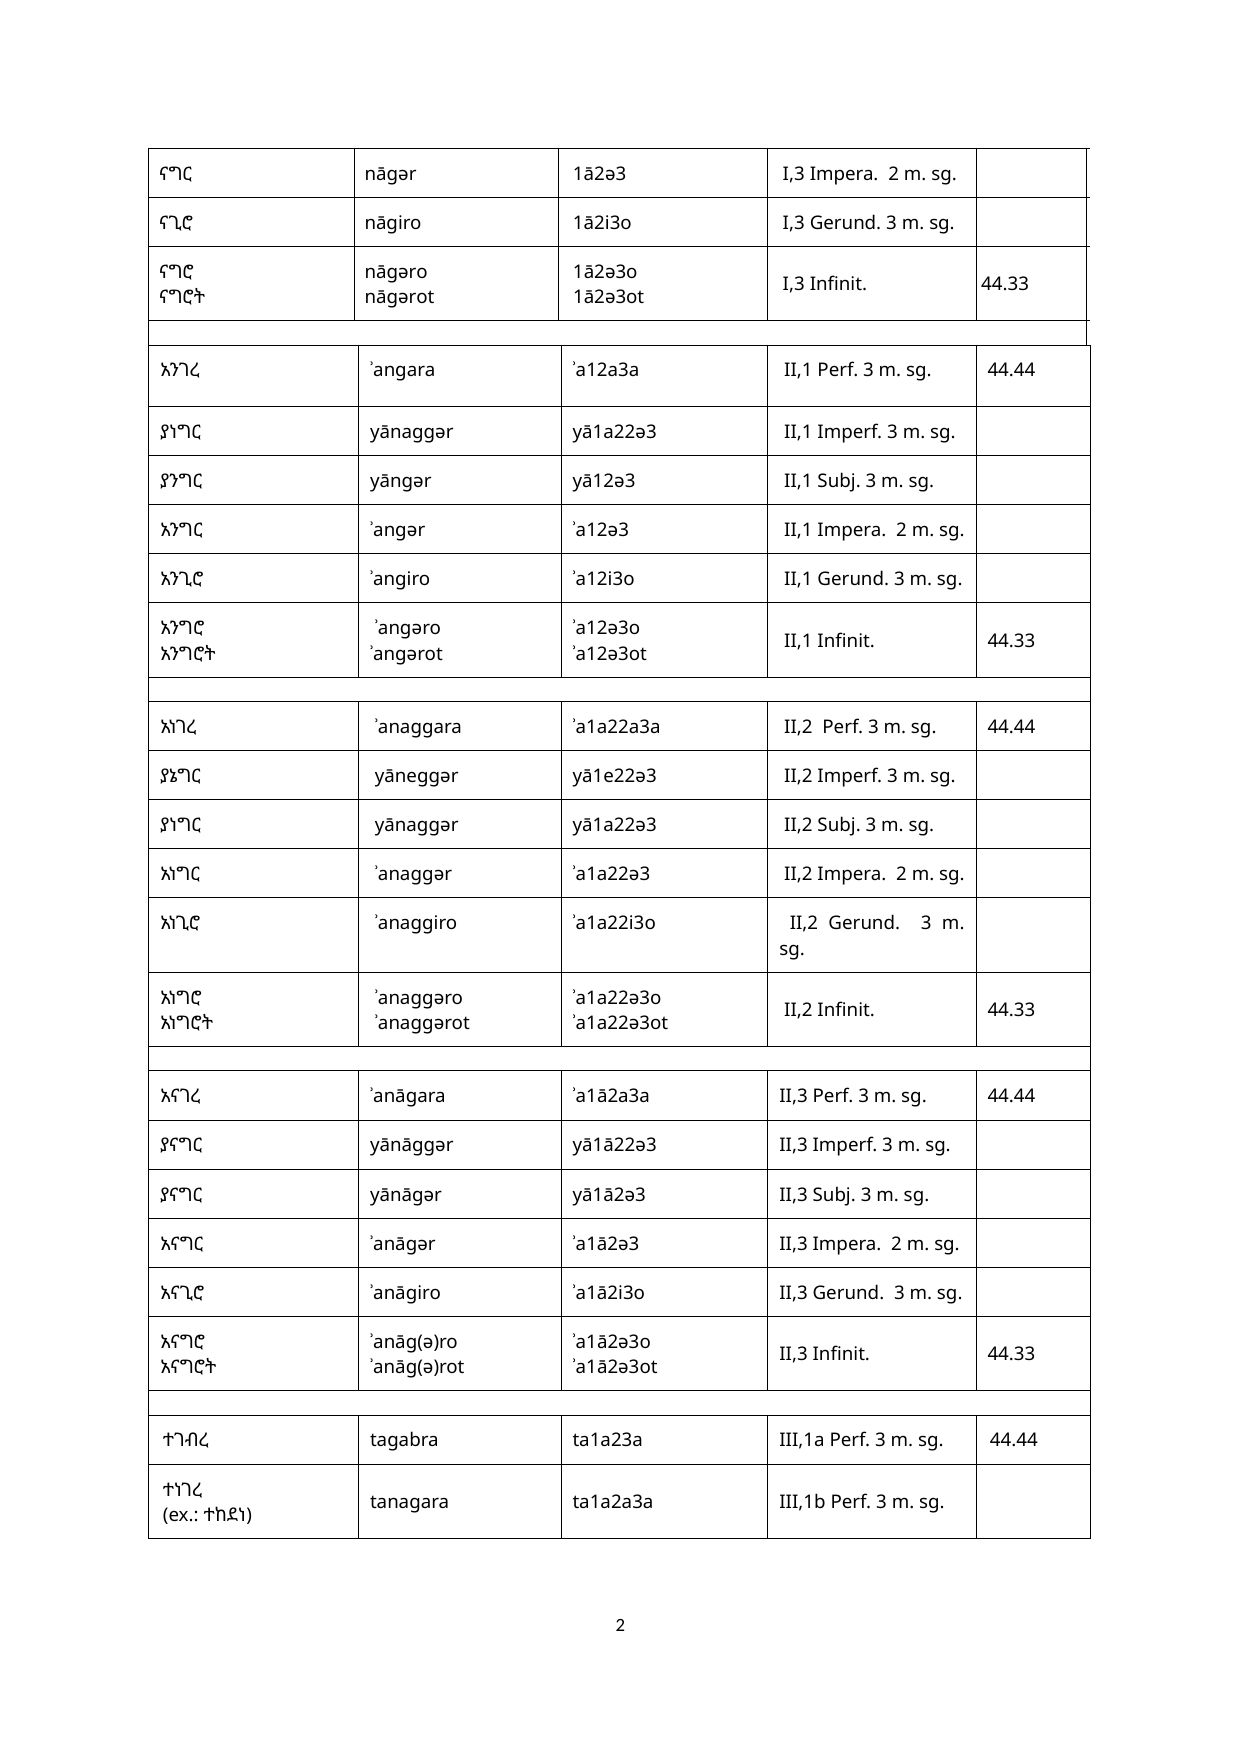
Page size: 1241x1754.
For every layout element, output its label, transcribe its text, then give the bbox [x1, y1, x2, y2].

table_cell ተነገረ (ex.: ተከደነ) [149, 1465, 358, 1538]
table_cell ʾa12ǝ3 [562, 505, 767, 553]
table_cell ta1a2a3a [562, 1465, 767, 1538]
table_cell ʾanaggiro [359, 898, 561, 972]
table_cell II,1 Impera. 2 m. sg. [768, 505, 976, 553]
table_cell አናግሮ አናግሮት [149, 1317, 358, 1390]
table_cell [977, 554, 1090, 602]
table_cell አናጊሮ [149, 1268, 358, 1316]
table_cell yā1ā22ǝ3 [562, 1121, 767, 1168]
table_cell 44.44 [977, 1071, 1090, 1119]
table_cell [977, 800, 1090, 848]
table_cell ʾa12a3a [562, 346, 767, 406]
table_cell [977, 1121, 1090, 1168]
table_cell II,3 Imperf. 3 m. sg. [768, 1121, 976, 1168]
table_cell አንገረ [149, 346, 358, 406]
table_cell ያኔግር [149, 751, 358, 799]
table_cell yānāgǝr [359, 1170, 561, 1218]
table_cell I,3 Impera. 2 m. sg. [768, 149, 976, 197]
table_cell ያናግር [149, 1121, 358, 1168]
table_cell [977, 898, 1090, 972]
table_cell II,2 Subj. 3 m. sg. [768, 800, 976, 848]
table_cell II,3 Infinit. [768, 1317, 976, 1390]
table_cell ያነግር [149, 800, 358, 848]
table_cell [149, 321, 1086, 344]
table_cell [977, 456, 1090, 504]
table_cell [149, 1047, 1090, 1070]
table_cell II,1 Infinit. [768, 603, 976, 677]
table_cell ያንግር [149, 456, 358, 504]
table_cell II,1 Gerund. 3 m. sg. [768, 554, 976, 602]
table_cell II,2 Imperf. 3 m. sg. [768, 751, 976, 799]
table_cell II,3 Gerund. 3 m. sg. [768, 1268, 976, 1316]
table_cell nāgǝro nāgǝrot [355, 247, 558, 320]
table_cell III,1b Perf. 3 m. sg. [768, 1465, 976, 1538]
table_cell አንጊሮ [149, 554, 358, 602]
table_cell I,3 Infinit. [768, 247, 976, 320]
table_cell [977, 1465, 1090, 1538]
table_cell ʾa1a22a3a [562, 702, 767, 750]
table_cell 44.44 [977, 346, 1090, 406]
table_cell yā1ā2ǝ3 [562, 1170, 767, 1218]
table_cell ʾanāgara [359, 1071, 561, 1119]
table_cell II,2 Impera. 2 m. sg. [768, 849, 976, 897]
table_cell ta1a23a [562, 1416, 767, 1463]
table_cell አነግሮ አነግሮት [149, 973, 358, 1046]
table_cell ʾangǝr [359, 505, 561, 553]
table_cell 44.33 [977, 603, 1090, 677]
table_cell II,2 Perf. 3 m. sg. [768, 702, 976, 750]
table_cell yā1a22ǝ3 [562, 800, 767, 848]
table_cell [977, 149, 1086, 197]
table_cell [977, 751, 1090, 799]
table_cell II,1 Subj. 3 m. sg. [768, 456, 976, 504]
table_cell ያናግር [149, 1170, 358, 1218]
table_cell ʾa1ā2ǝ3 [562, 1219, 767, 1267]
table_cell 44.33 [977, 247, 1086, 320]
table_cell tagabra [359, 1416, 561, 1463]
table_cell [977, 407, 1090, 455]
table_cell yānaggǝr [359, 407, 561, 455]
table_cell 1ā2i3o [559, 198, 767, 246]
table_cell 44.44 [977, 702, 1090, 750]
table_cell 1ā2ǝ3 [559, 149, 767, 197]
table_cell ʾangara [359, 346, 561, 406]
table_cell yānāggǝr [359, 1121, 561, 1168]
table_cell አናገረ [149, 1071, 358, 1119]
table_cell tanagara [359, 1465, 561, 1538]
table_cell II,3 Impera. 2 m. sg. [768, 1219, 976, 1267]
table_cell [977, 849, 1090, 897]
table_cell አነግር [149, 849, 358, 897]
table_cell [149, 678, 1090, 701]
table_cell yā1e22ǝ3 [562, 751, 767, 799]
table_cell nāgiro [355, 198, 558, 246]
table_cell [149, 1391, 1090, 1414]
table_cell ʾa12i3o [562, 554, 767, 602]
table_cell ʾangǝro ʾangǝrot [359, 603, 561, 677]
table_cell 44.33 [977, 1317, 1090, 1390]
table_cell ʾanāg(ǝ)ro ʾanāg(ǝ)rot [359, 1317, 561, 1390]
table_cell ʾa1ā2ǝ3o ʾa1ā2ǝ3ot [562, 1317, 767, 1390]
table_cell ʾa1ā2i3o [562, 1268, 767, 1316]
table_cell yānaggǝr [359, 800, 561, 848]
table_cell አነጊሮ [149, 898, 358, 972]
table_cell yāngǝr [359, 456, 561, 504]
table_cell III,1a Perf. 3 m. sg. [768, 1416, 976, 1463]
table_cell አናግር [149, 1219, 358, 1267]
table_cell ʾa1a22i3o [562, 898, 767, 972]
table_cell አንግሮ አንግሮት [149, 603, 358, 677]
table_cell ʾanāgǝr [359, 1219, 561, 1267]
table_cell አነገረ [149, 702, 358, 750]
table_cell ʾanaggara [359, 702, 561, 750]
table_cell ʾa1a22ǝ3 [562, 849, 767, 897]
table_cell [977, 1219, 1090, 1267]
table_cell II,1 Perf. 3 m. sg. [768, 346, 976, 406]
table_cell 1ā2ǝ3o 1ā2ǝ3ot [559, 247, 767, 320]
table_cell II,3 Subj. 3 m. sg. [768, 1170, 976, 1218]
table_cell 44.33 [977, 973, 1090, 1046]
table_cell yā12ǝ3 [562, 456, 767, 504]
table_cell II,2 Infinit. [768, 973, 976, 1046]
table_cell አንግር [149, 505, 358, 553]
table_cell yā1a22ǝ3 [562, 407, 767, 455]
table_cell II,2 Gerund. 3 m. sg. [768, 898, 976, 972]
table_cell ʾangiro [359, 554, 561, 602]
table_cell nāgǝr [355, 149, 558, 197]
table_cell ʾanāgiro [359, 1268, 561, 1316]
table_cell ʾa1a22ǝ3o ʾa1a22ǝ3ot [562, 973, 767, 1046]
table_cell ʾanaggǝro ʾanaggǝrot [359, 973, 561, 1046]
table_cell ʾa12ǝ3o ʾa12ǝ3ot [562, 603, 767, 677]
table_cell [977, 1170, 1090, 1218]
table_cell yāneggǝr [359, 751, 561, 799]
table_cell ናግሮ ናግሮት [149, 247, 354, 320]
table_cell [977, 505, 1090, 553]
table_cell [977, 198, 1086, 246]
table_cell [977, 1268, 1090, 1316]
table_cell ተገብረ [149, 1416, 358, 1463]
table_cell 44.44 [977, 1416, 1090, 1463]
table_cell II,3 Perf. 3 m. sg. [768, 1071, 976, 1119]
table_cell ናግር [149, 149, 354, 197]
table_cell ያነግር [149, 407, 358, 455]
table_cell ʾanaggǝr [359, 849, 561, 897]
table_cell I,3 Gerund. 3 m. sg. [768, 198, 976, 246]
table_cell ናጊሮ [149, 198, 354, 246]
table_cell II,1 Imperf. 3 m. sg. [768, 407, 976, 455]
table_cell ʾa1ā2a3a [562, 1071, 767, 1119]
